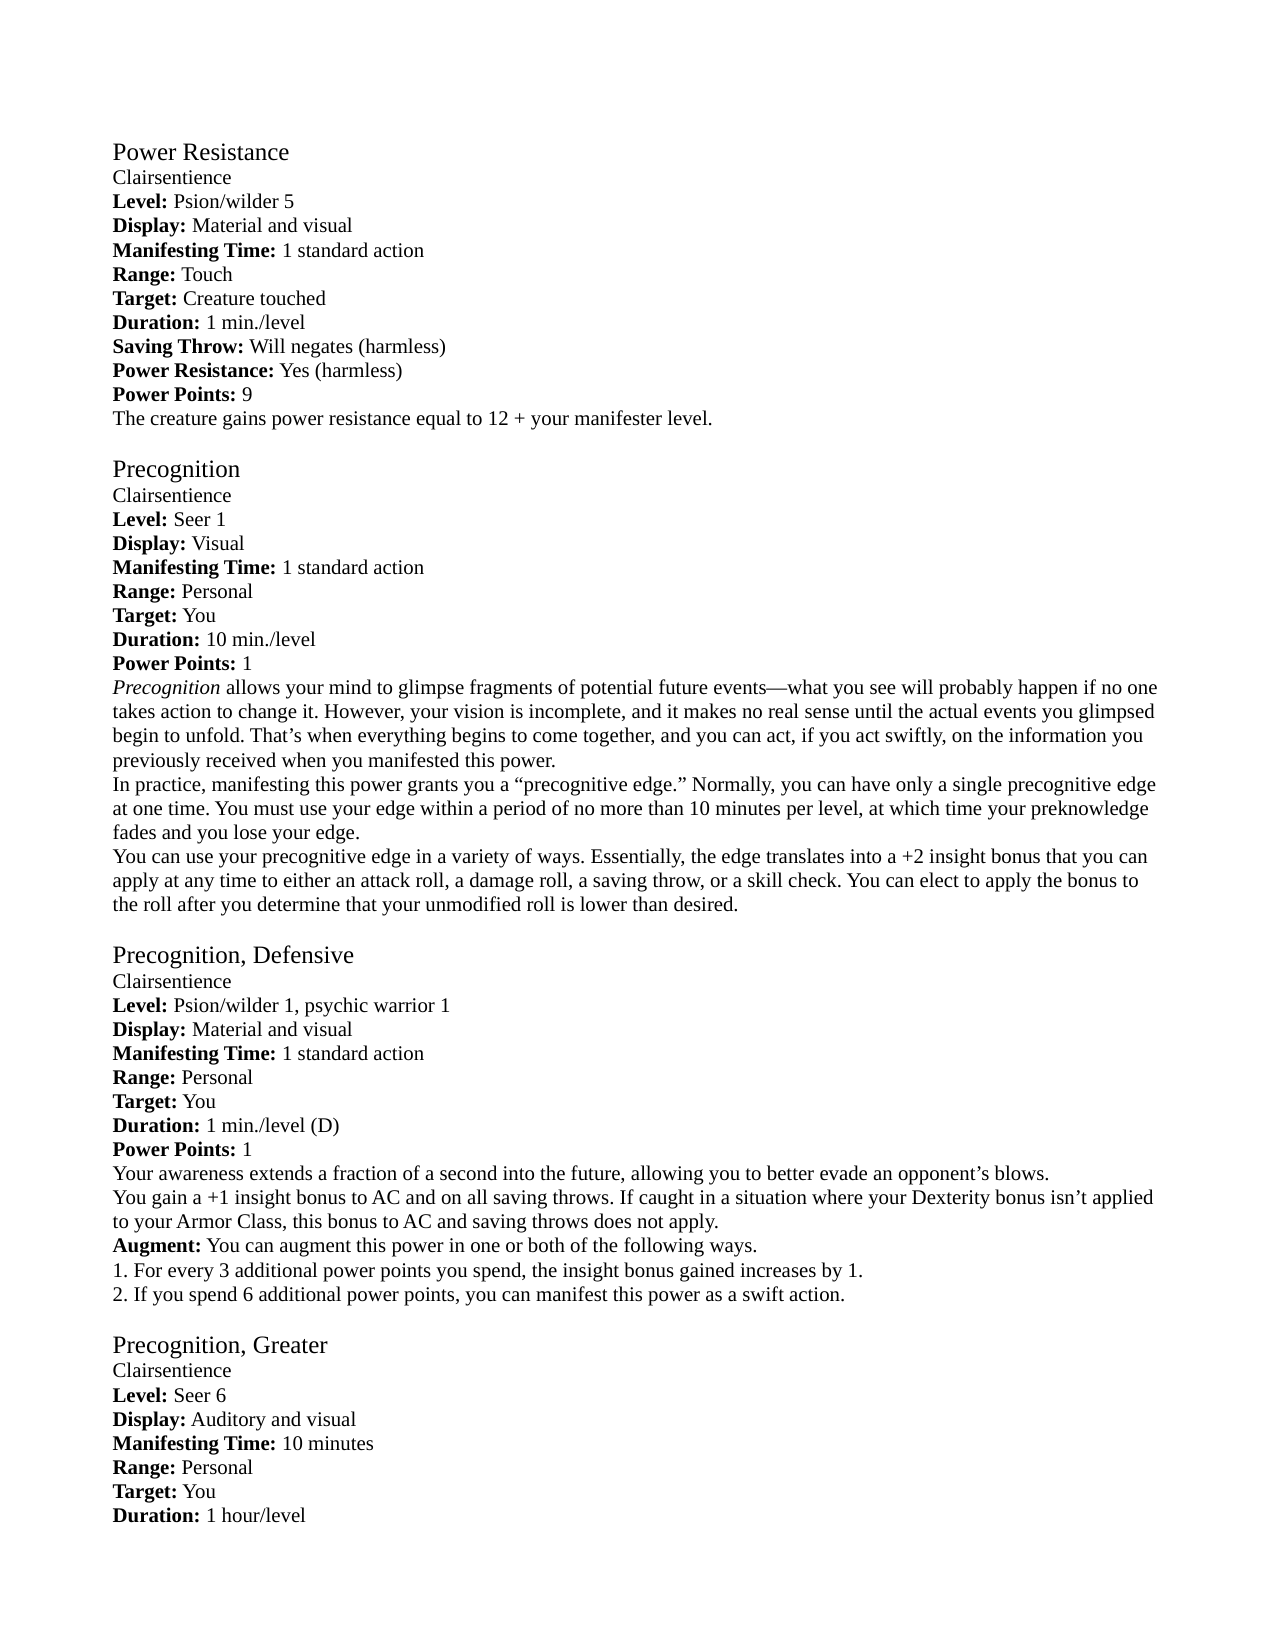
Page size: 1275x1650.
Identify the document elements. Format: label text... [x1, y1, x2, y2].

text Duration: 1 min./level (D) [112, 1113, 1162, 1137]
text Level: Seer 6 [112, 1382, 1162, 1407]
text Manifesting Time: 1 standard action [112, 555, 1162, 579]
text Range: Personal [112, 1455, 1162, 1479]
text Display: Material and visual [112, 1017, 1162, 1041]
text Precognition allows your mind to glimpse fragments of potential future events—what you see will probably happen if no one takes action to change it. However, your vision is incomplete, and it makes no real sense until the actual events you glimpsed begin to unfold. That’s when everything begins to come together, and you can act, if you act swiftly, on the information you previously received when you manifested this power. [112, 675, 1162, 772]
text Level: Psion/wilder 1, psychic warrior 1 [112, 993, 1162, 1017]
text Power Points: 9 [112, 382, 1162, 406]
text Clairsentience [112, 969, 1162, 993]
text Duration: 1 hour/level [112, 1503, 1162, 1527]
subtitle Precognition [112, 454, 1162, 483]
text The creature gains power resistance equal to 12 + your manifester level. [112, 406, 1162, 430]
text 1. For every 3 additional power points you spend, the insight bonus gained increases by 1. [112, 1257, 1162, 1282]
text Range: Touch [112, 262, 1162, 286]
text Your awareness extends a fraction of a second into the future, allowing you to better evade an opponent’s blows. [112, 1161, 1162, 1185]
text Manifesting Time: 1 standard action [112, 1041, 1162, 1065]
text Manifesting Time: 10 minutes [112, 1431, 1162, 1455]
text Duration: 10 min./level [112, 627, 1162, 651]
text Duration: 1 min./level [112, 310, 1162, 334]
text Manifesting Time: 1 standard action [112, 237, 1162, 262]
text You can use your precognitive edge in a variety of ways. Essentially, the edge translates into a +2 insight bonus that you can apply at any time to either an attack roll, a damage roll, a saving throw, or a skill check. You can elect to apply the bonus to the roll after you determine that your unmodified roll is lower than desired. [112, 844, 1162, 916]
text Level: Seer 1 [112, 507, 1162, 531]
text 2. If you spend 6 additional power points, you can manifest this power as a swift action. [112, 1282, 1162, 1306]
text Clairsentience [112, 1358, 1162, 1382]
text You gain a +1 insight bonus to AC and on all saving throws. If caught in a situation where your Dexterity bonus isn’t applied to your Armor Class, this bonus to AC and saving throws does not apply. [112, 1185, 1162, 1233]
text Range: Personal [112, 579, 1162, 603]
text In practice, manifesting this power grants you a “precognitive edge.” Normally, you can have only a single precognitive edge at one time. You must use your edge within a period of no more than 10 minutes per level, at which time your preknowledge fades and you lose your edge. [112, 772, 1162, 844]
text Clairsentience [112, 165, 1162, 189]
text Power Points: 1 [112, 651, 1162, 675]
text Target: You [112, 603, 1162, 627]
text Power Resistance: Yes (harmless) [112, 358, 1162, 382]
text Augment: You can augment this power in one or both of the following ways. [112, 1233, 1162, 1257]
text Saving Throw: Will negates (harmless) [112, 334, 1162, 358]
text Power Points: 1 [112, 1137, 1162, 1161]
text Range: Personal [112, 1065, 1162, 1089]
subtitle Precognition, Defensive [112, 940, 1162, 969]
text Level: Psion/wilder 5 [112, 189, 1162, 213]
text Clairsentience [112, 483, 1162, 507]
text Display: Visual [112, 531, 1162, 555]
text Target: Creature touched [112, 286, 1162, 310]
subtitle Precognition, Greater [112, 1330, 1162, 1358]
text Display: Material and visual [112, 213, 1162, 237]
text Target: You [112, 1479, 1162, 1503]
text Target: You [112, 1089, 1162, 1113]
text Display: Auditory and visual [112, 1407, 1162, 1431]
subtitle Power Resistance [112, 137, 1162, 165]
